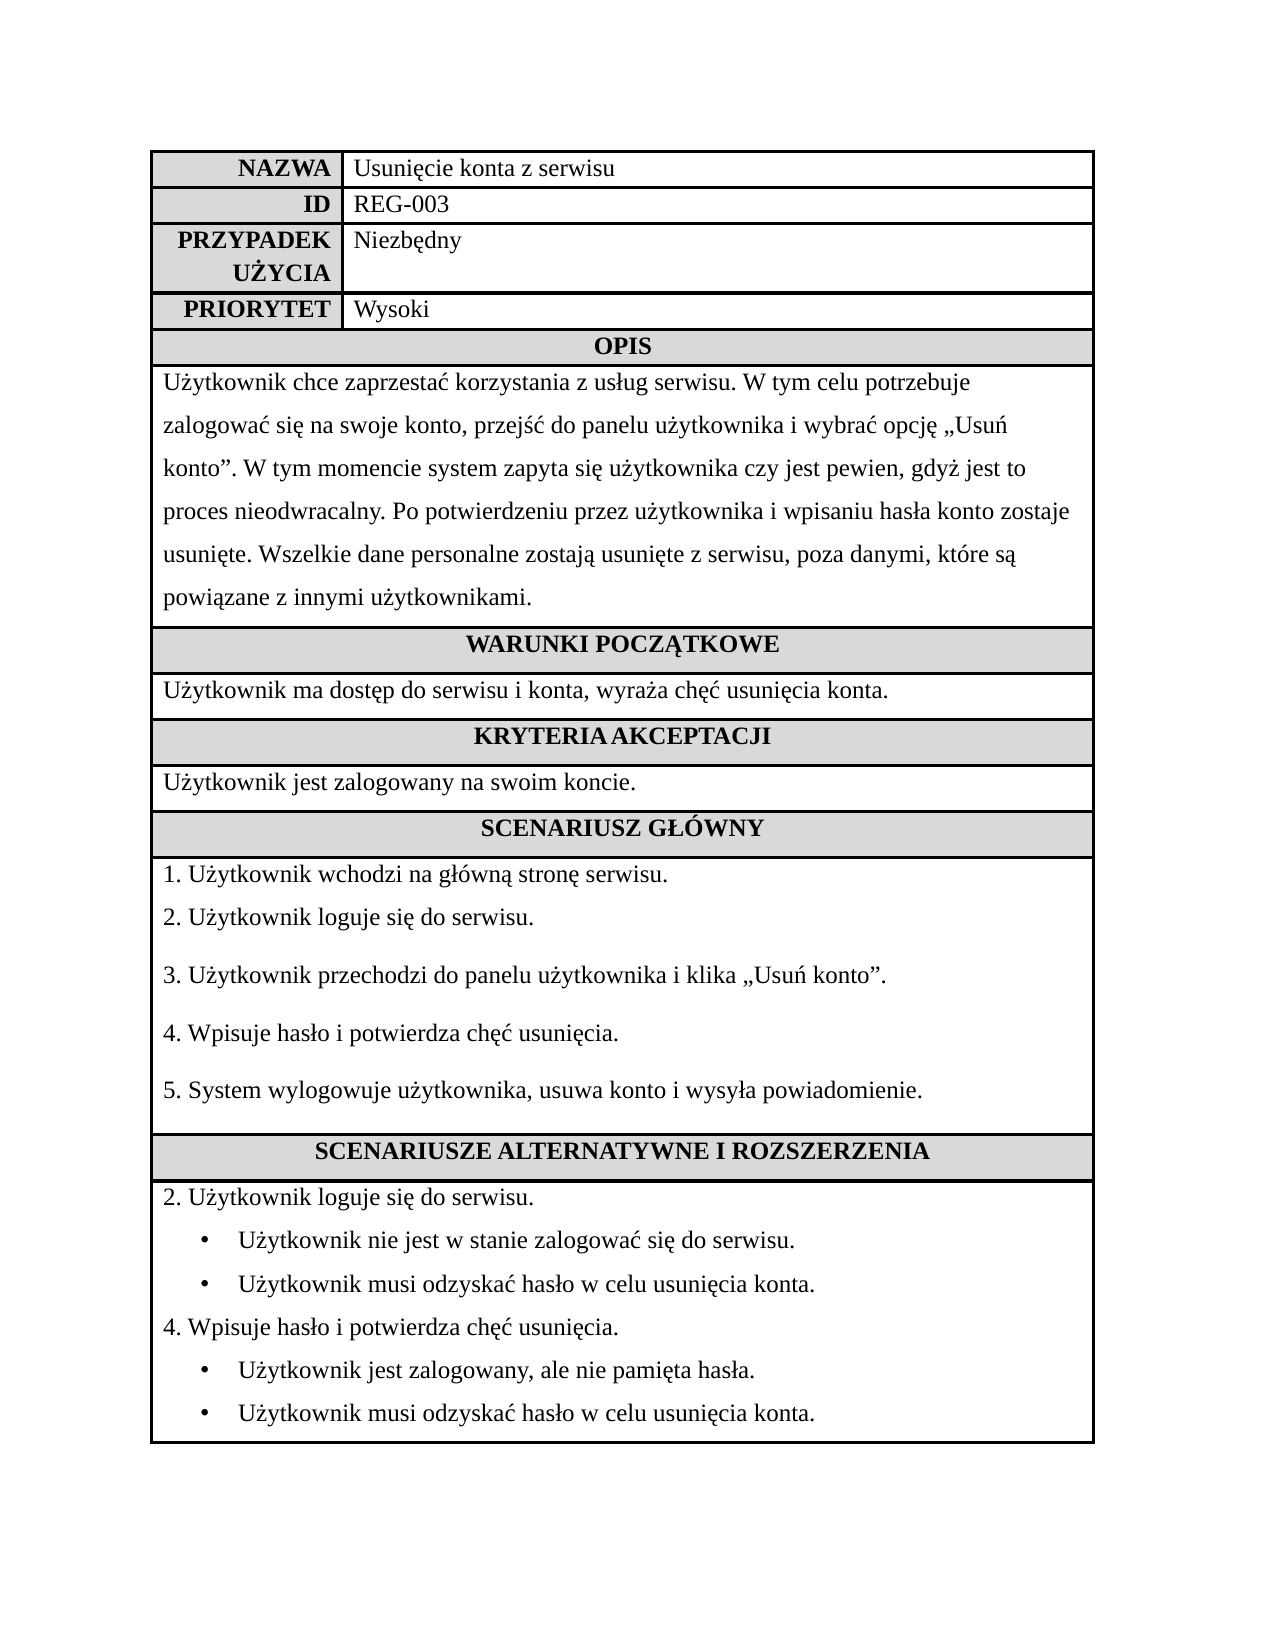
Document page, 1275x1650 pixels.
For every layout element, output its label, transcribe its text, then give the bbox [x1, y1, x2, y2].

table_cell KRYTERIA AKCEPTACJI [153, 721, 1092, 764]
table_cell Niezbędny [344, 225, 1092, 291]
table_cell PRZYPADEK UŻYCIA [153, 225, 341, 291]
table_header NAZWA [153, 153, 341, 186]
table_cell REG-003 [344, 189, 1092, 222]
table_cell 1. Użytkownik wchodzi na główną stronę serwisu. 2. Użytkownik loguje się do serwisu. 3. Użytkownik przechodzi do panelu użytkownika i klika „Usuń konto”. 4. Wpisuje hasło i potwierdza chęć usunięcia. 5. System wylogowuje użytkownika, usuwa konto i wysyła powiadomienie. [153, 859, 1092, 1133]
table_cell ID [153, 189, 341, 222]
table_cell 2. Użytkownik loguje się do serwisu. Użytkownik nie jest w stanie zalogować się do serwisu. Użytkownik musi odzyskać hasło w celu usunięcia konta. 4. Wpisuje hasło i potwierdza chęć usunięcia. Użytkownik jest zalogowany, ale nie pamięta hasła. Użytkownik musi odzyskać hasło w celu usunięcia konta. [153, 1183, 1092, 1441]
table_cell PRIORYTET [153, 295, 341, 328]
table_cell SCENARIUSZE ALTERNATYWNE I ROZSZERZENIA [153, 1136, 1092, 1179]
table_cell SCENARIUSZ GŁÓWNY [153, 813, 1092, 856]
table_cell Użytkownik ma dostęp do serwisu i konta, wyraża chęć usunięcia konta. [153, 675, 1092, 718]
table_cell WARUNKI POCZĄTKOWE [153, 629, 1092, 672]
table_cell Użytkownik jest zalogowany na swoim koncie. [153, 767, 1092, 810]
table_cell Wysoki [344, 295, 1092, 328]
table_cell Użytkownik chce zaprzestać korzystania z usług serwisu. W tym celu potrzebuje zalogować się na swoje konto, przejść do panelu użytkownika i wybrać opcję „Usuń konto”. W tym momencie system zapyta się użytkownika czy jest pewien, gdyż jest to proces nieodwracalny. Po potwierdzeniu przez użytkownika i wpisaniu hasła konto zostaje usunięte. Wszelkie dane personalne zostają usunięte z serwisu, poza danymi, które są powiązane z innymi użytkownikami. [153, 367, 1092, 626]
table_header Usunięcie konta z serwisu [344, 153, 1092, 186]
table_cell OPIS [153, 331, 1092, 364]
